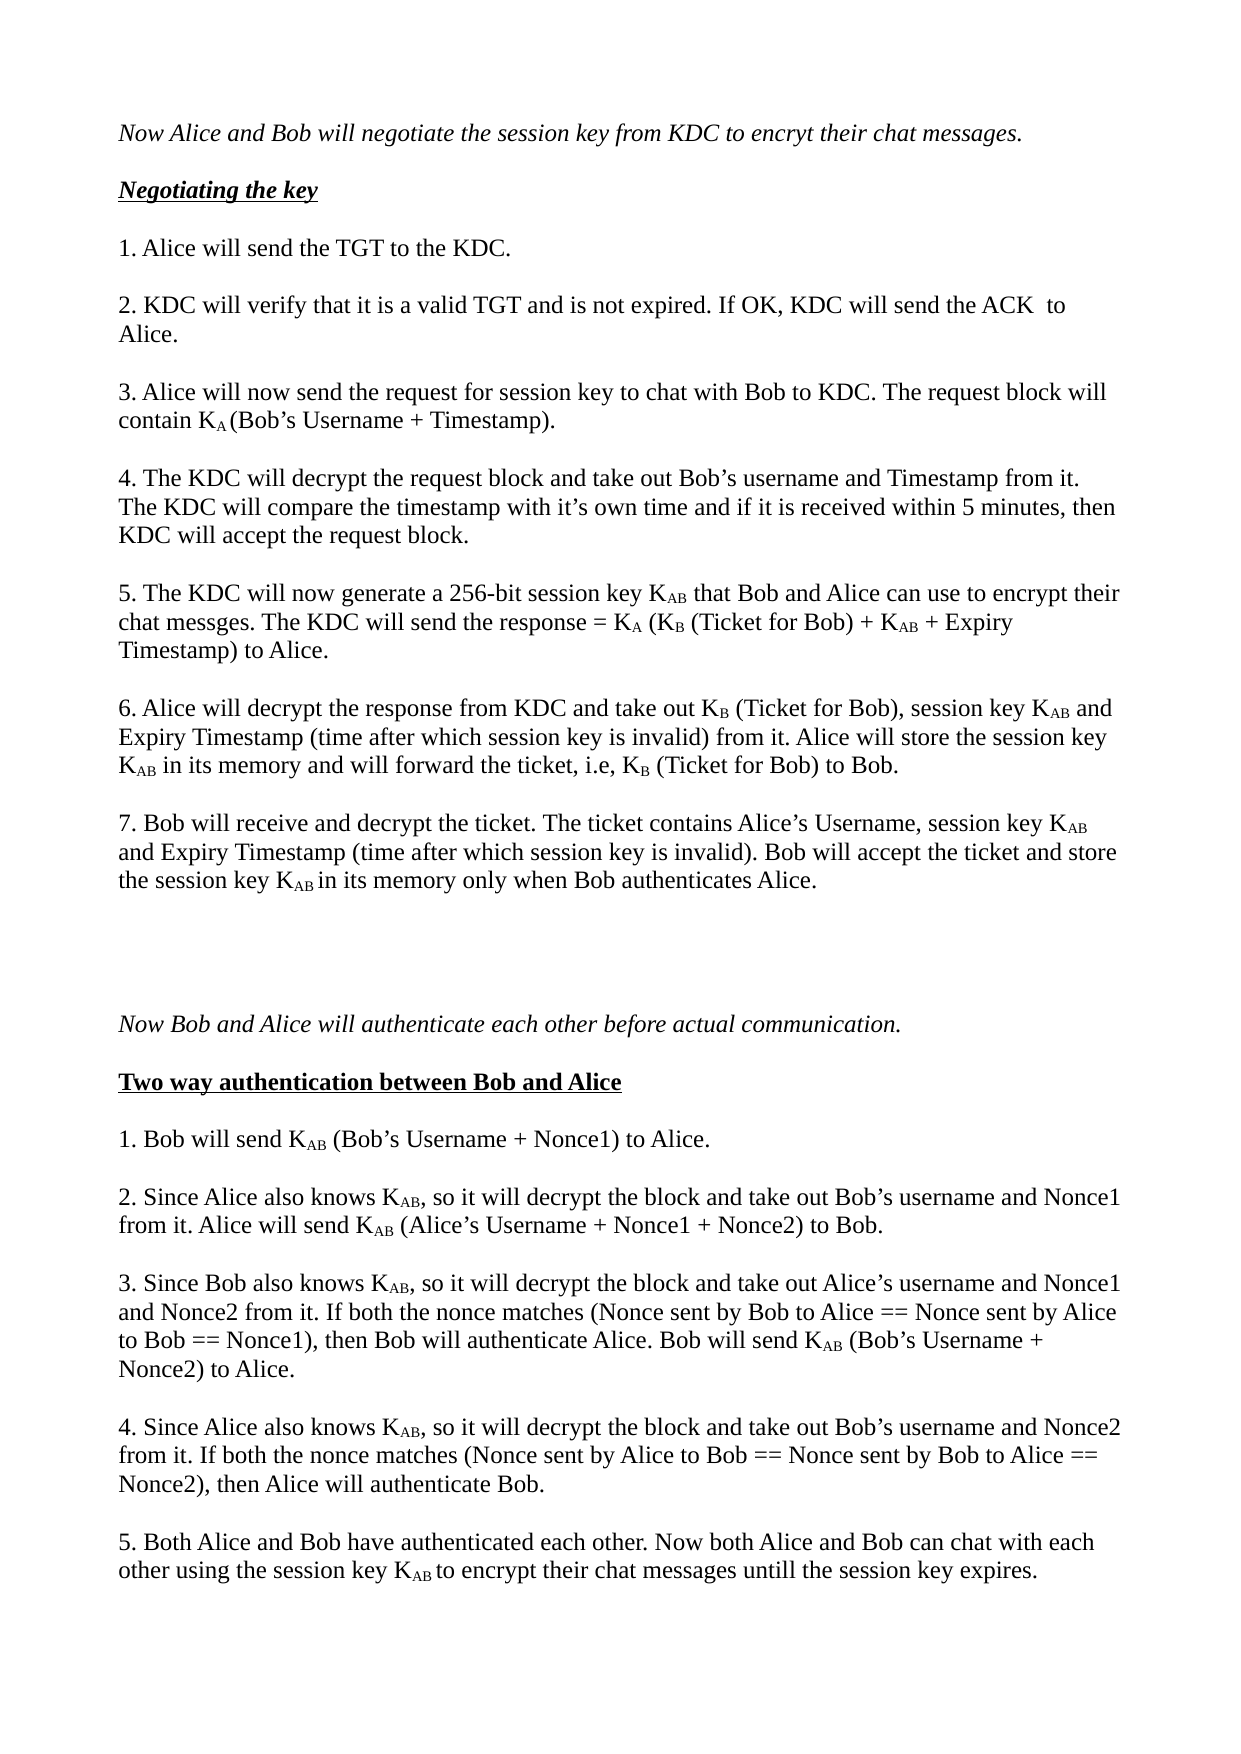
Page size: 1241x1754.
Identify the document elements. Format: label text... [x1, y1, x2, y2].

text 5. The KDC will now generate a 256-bit session key KAB that Bob and Alice can use to encrypt their chat messges. The KDC will send the response = KA (KB (Ticket for Bob) + KAB + Expiry Timestamp) to Alice. [118, 578, 1122, 664]
text Now Bob and Alice will authenticate each other before actual communication. [118, 1009, 1122, 1038]
text 5. Both Alice and Bob have authenticated each other. Now both Alice and Bob can chat with each other using the session key KAB to encrypt their chat messages untill the session key expires. [118, 1527, 1122, 1584]
text 4. Since Alice also knows KAB, so it will decrypt the block and take out Bob’s username and Nonce2 from it. If both the nonce matches (Nonce sent by Alice to Bob == Nonce sent by Bob to Alice == Nonce2), then Alice will authenticate Bob. [118, 1412, 1122, 1498]
text 1. Alice will send the TGT to the KDC. [118, 233, 1122, 262]
text 3. Alice will now send the request for session key to chat with Bob to KDC. The request block will contain KA (Bob’s Username + Timestamp). [118, 377, 1122, 434]
text Two way authentication between Bob and Alice [118, 1067, 1122, 1096]
text 3. Since Bob also knows KAB, so it will decrypt the block and take out Alice’s username and Nonce1 and Nonce2 from it. If both the nonce matches (Nonce sent by Bob to Alice == Nonce sent by Alice to Bob == Nonce1), then Bob will authenticate Alice. Bob will send KAB (Bob’s Username + Nonce2) to Alice. [118, 1268, 1122, 1383]
text 2. Since Alice also knows KAB, so it will decrypt the block and take out Bob’s username and Nonce1 from it. Alice will send KAB (Alice’s Username + Nonce1 + Nonce2) to Bob. [118, 1182, 1122, 1239]
text 1. Bob will send KAB (Bob’s Username + Nonce1) to Alice. [118, 1124, 1122, 1153]
text 2. KDC will verify that it is a valid TGT and is not expired. If OK, KDC will send the ACK to Alice. [118, 291, 1122, 348]
text 6. Alice will decrypt the response from KDC and take out KB (Ticket for Bob), session key KAB and Expiry Timestamp (time after which session key is invalid) from it. Alice will store the session key KAB in its memory and will forward the ticket, i.e, KB (Ticket for Bob) to Bob. [118, 693, 1122, 779]
text 4. The KDC will decrypt the request block and take out Bob’s username and Timestamp from it. The KDC will compare the timestamp with it’s own time and if it is received within 5 minutes, then KDC will accept the request block. [118, 463, 1122, 549]
text Now Alice and Bob will negotiate the session key from KDC to encryt their chat messages. [118, 118, 1122, 147]
text 7. Bob will receive and decrypt the ticket. The ticket contains Alice’s Username, session key KAB and Expiry Timestamp (time after which session key is invalid). Bob will accept the ticket and store the session key KAB in its memory only when Bob authenticates Alice. [118, 808, 1122, 894]
text Negotiating the key [118, 176, 1122, 204]
